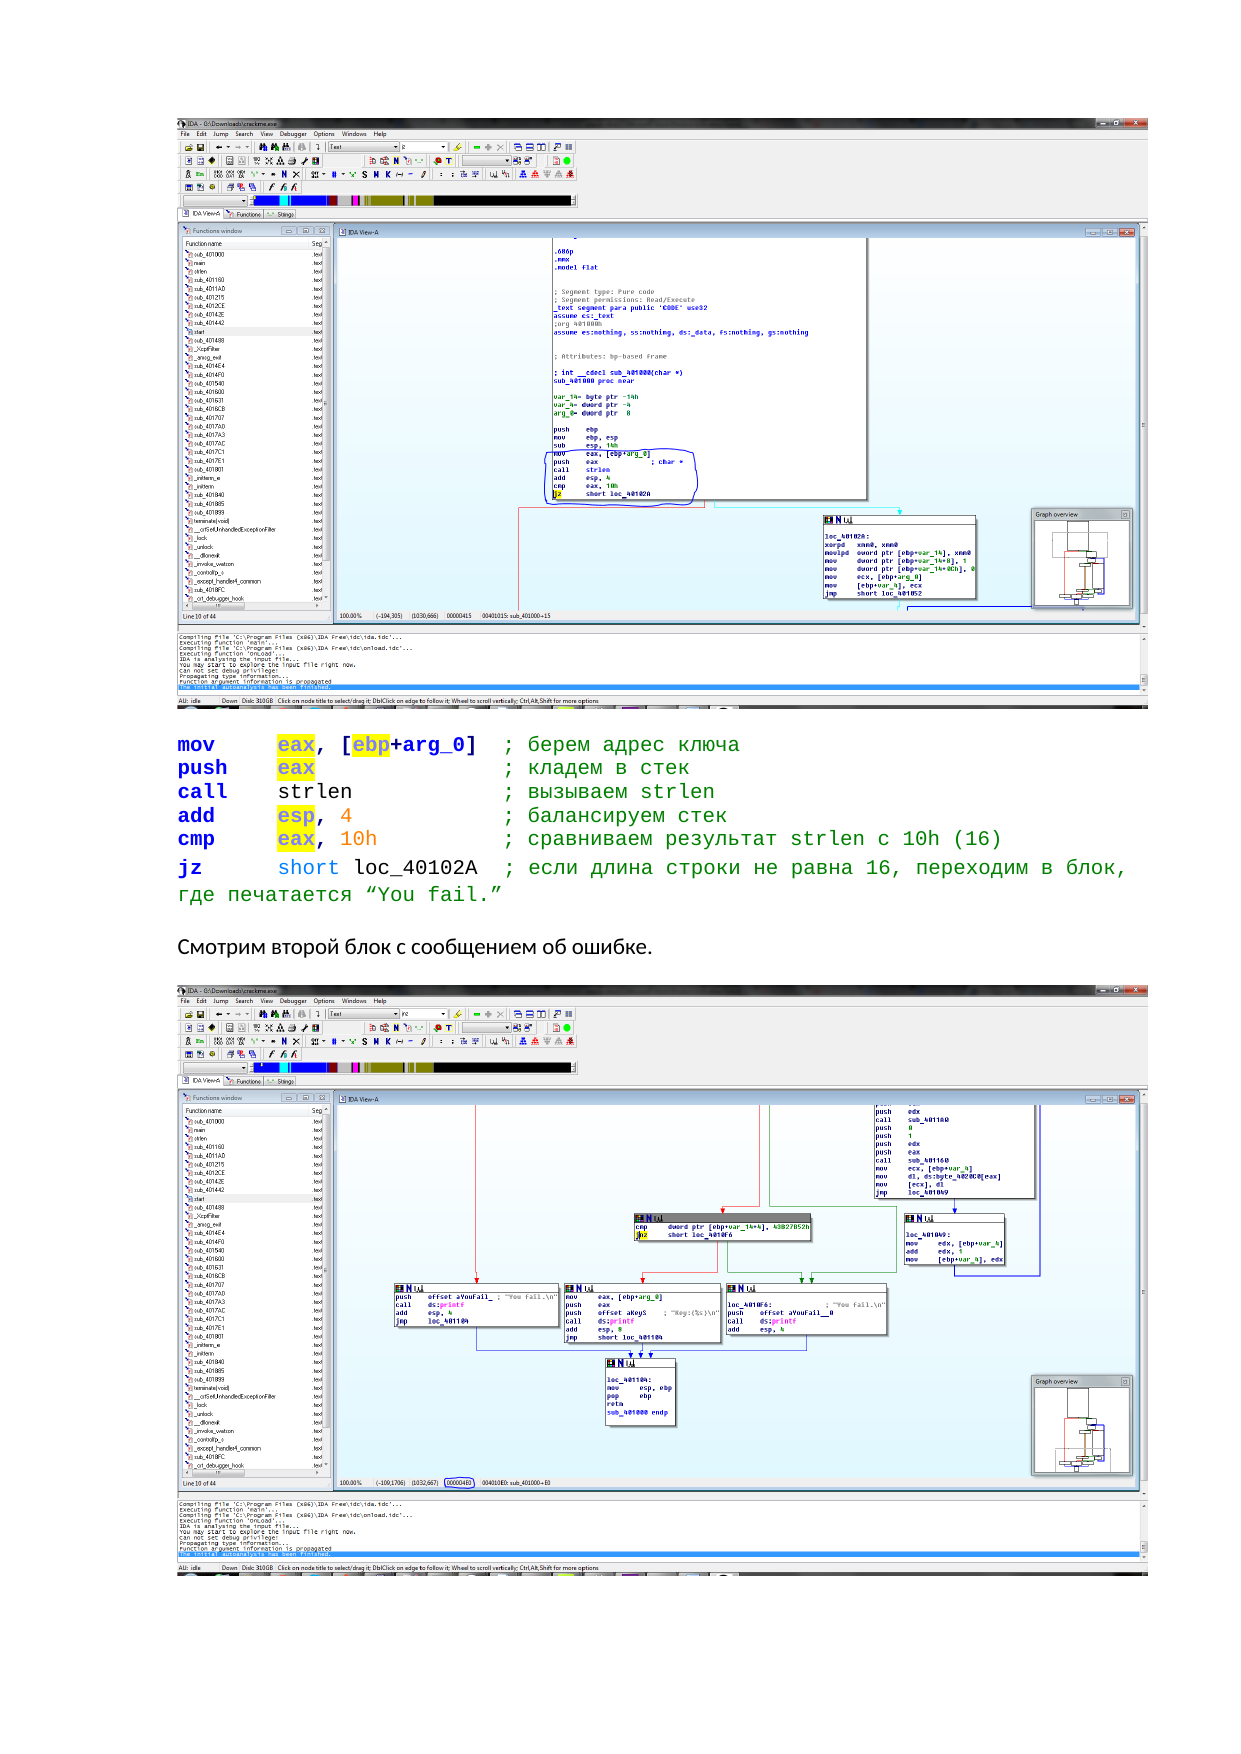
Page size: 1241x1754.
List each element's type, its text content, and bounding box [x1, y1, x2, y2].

text cmp eax, 10h ; сравниваем результат strlen с 10h (16) [177, 828, 1152, 852]
text jz short loc_40102A ; если длина строки не равна 16, переходим в блок, где печатается “You fail.” [177, 852, 1152, 908]
text mov eax, [ebp+arg_0] ; берем адрес ключа [177, 734, 1152, 757]
text call strlen ; вызываем strlen [177, 781, 1152, 805]
text add esp, 4 ; балансируем стек [177, 805, 1152, 828]
text push eax ; кладем в стек [177, 757, 1152, 781]
text Смотрим второй блок с сообщением об ошибке. [177, 932, 1152, 960]
